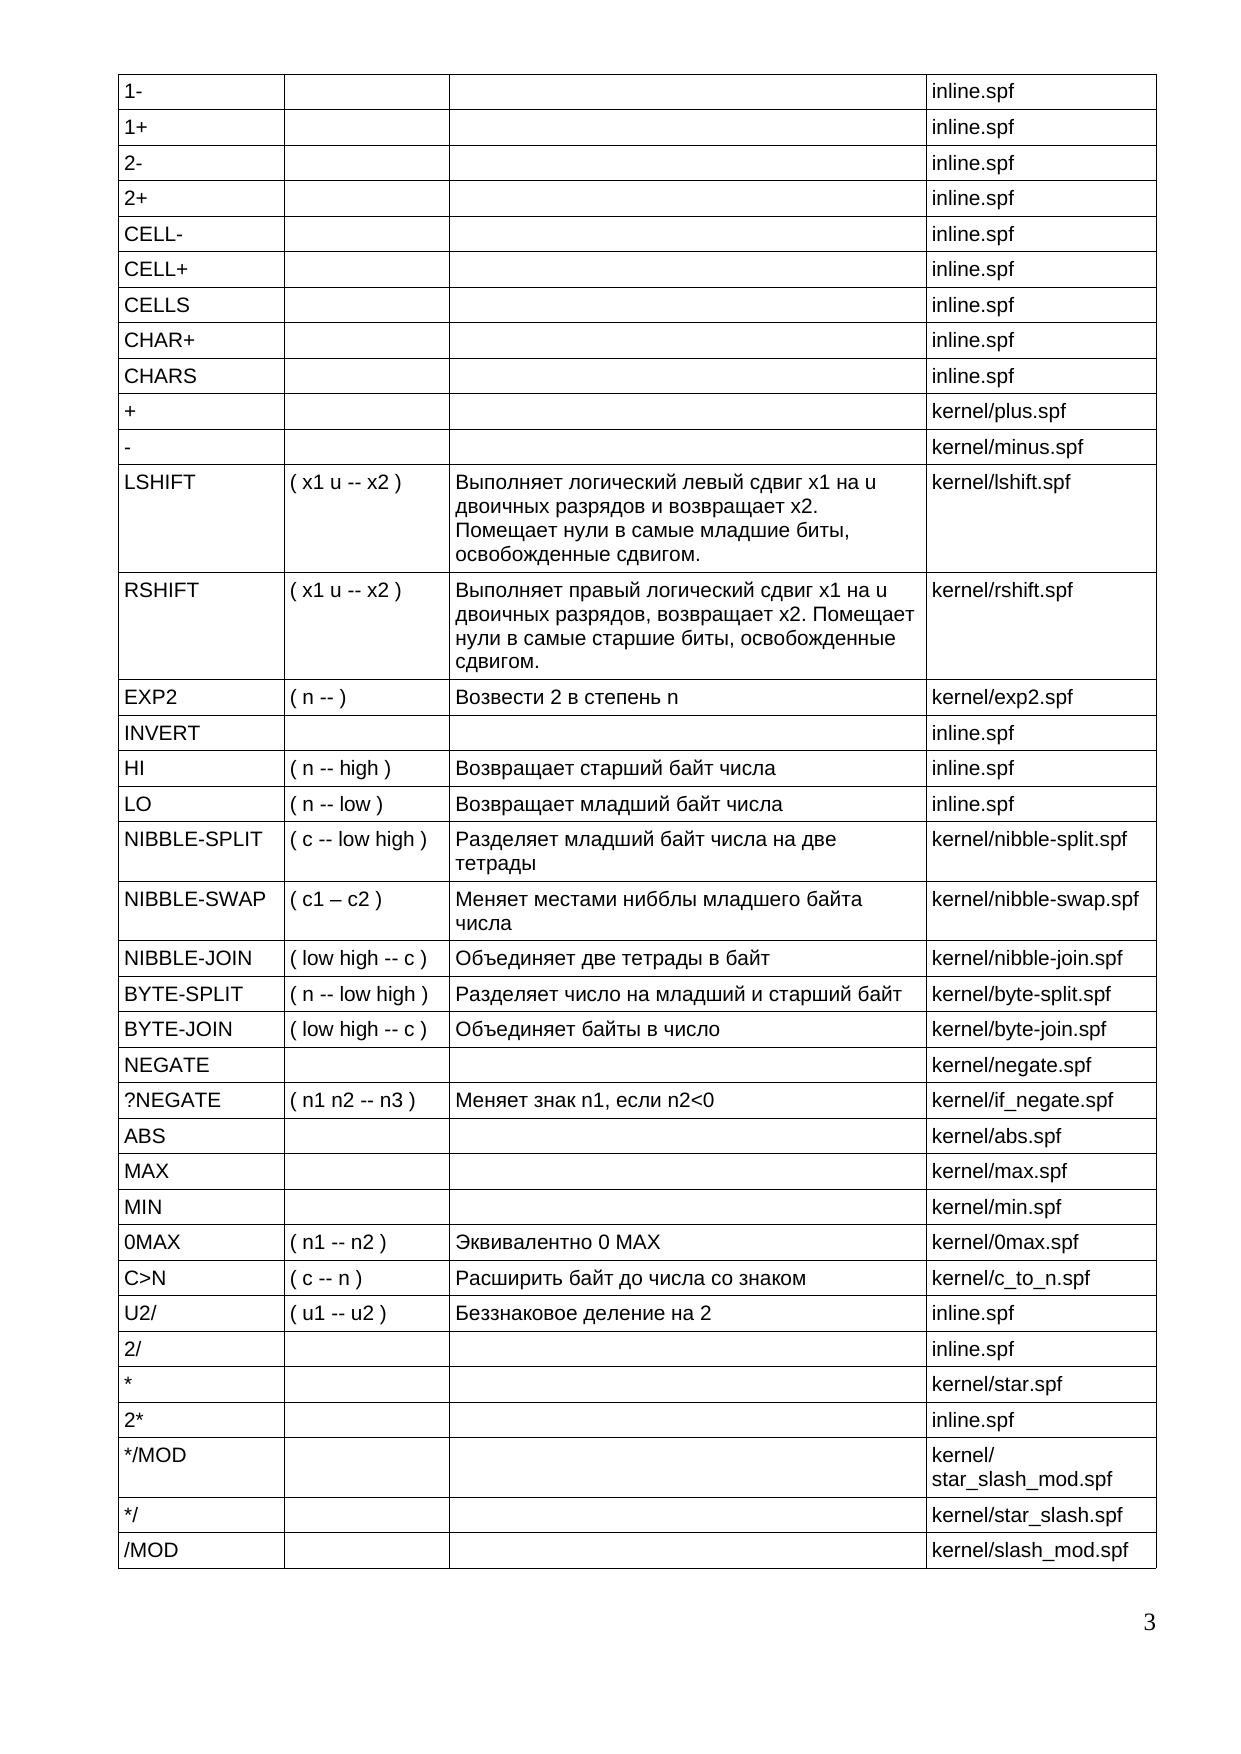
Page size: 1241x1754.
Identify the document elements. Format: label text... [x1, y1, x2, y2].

table_cell 2* [119, 1403, 284, 1437]
table_cell Меняет знак n1, если n2<0 [450, 1083, 926, 1118]
table_cell */ [119, 1498, 284, 1532]
table_cell [285, 1403, 449, 1437]
table_cell 0MAX [119, 1225, 284, 1260]
table_cell inline.spf [927, 1403, 1156, 1437]
table_cell kernel/exp2.spf [927, 680, 1156, 714]
table_cell kernel/star_slash_mod.spf [927, 1438, 1156, 1497]
table_cell inline.spf [927, 75, 1156, 109]
table_cell [450, 716, 926, 750]
table_cell ( c1 – c2 ) [285, 882, 449, 940]
table_cell [285, 1119, 449, 1153]
table_cell [450, 394, 926, 429]
table_cell [450, 1498, 926, 1532]
table_cell Возвращает младший байт числа [450, 787, 926, 821]
table_cell ( с -- n ) [285, 1261, 449, 1295]
table_cell Беззнаковое деление на 2 [450, 1296, 926, 1331]
table_cell kernel/nibble-swap.spf [927, 882, 1156, 940]
table_cell EXP2 [119, 680, 284, 714]
table_cell MIN [119, 1190, 284, 1224]
table_cell [285, 75, 449, 109]
table_cell [450, 1367, 926, 1402]
table_cell inline.spf [927, 110, 1156, 144]
table_cell [285, 323, 449, 358]
table_cell BYTE-SPLIT [119, 977, 284, 1011]
table_cell ( n1 n2 -- n3 ) [285, 1083, 449, 1118]
table_cell ( n1 -- n2 ) [285, 1225, 449, 1260]
table_cell [450, 1119, 926, 1153]
table_cell ?NEGATE [119, 1083, 284, 1118]
table_cell [450, 252, 926, 287]
table_cell [285, 1498, 449, 1532]
table_cell [450, 75, 926, 109]
table_cell INVERT [119, 716, 284, 750]
table_cell ( u1 -- u2 ) [285, 1296, 449, 1331]
table_cell Меняет местами нибблы младшего байта числа [450, 882, 926, 940]
table_cell [285, 716, 449, 750]
table_cell kernel/nibble-split.spf [927, 822, 1156, 881]
table_cell kernel/c_to_n.spf [927, 1261, 1156, 1295]
table_cell Объединяет байты в число [450, 1012, 926, 1047]
table_cell NEGATE [119, 1048, 284, 1082]
table_cell [450, 1332, 926, 1366]
table_cell NIBBLE-SPLIT [119, 822, 284, 881]
table_cell [450, 1403, 926, 1437]
table_cell CHAR+ [119, 323, 284, 358]
table_cell Выполняет правый логический сдвиг x1 на u двоичных разрядов, возвращает x2. Помещает нули в самые старшие биты, освобожденные сдвигом. [450, 573, 926, 679]
table_cell 1+ [119, 110, 284, 144]
table_cell */MOD [119, 1438, 284, 1497]
table_cell RSHIFT [119, 573, 284, 679]
table_cell ( n -- low ) [285, 787, 449, 821]
table_cell [450, 146, 926, 180]
table_cell [285, 1332, 449, 1366]
table_cell inline.spf [927, 146, 1156, 180]
table_cell LSHIFT [119, 465, 284, 572]
table_cell [450, 323, 926, 358]
table_cell /MOD [119, 1533, 284, 1568]
table_cell 2- [119, 146, 284, 180]
table_cell inline.spf [927, 252, 1156, 287]
table_cell + [119, 394, 284, 429]
table_cell Объединяет две тетрады в байт [450, 941, 926, 976]
table_cell kernel/byte-split.spf [927, 977, 1156, 1011]
table_cell Эквивалентно 0 MAX [450, 1225, 926, 1260]
table_cell kernel/rshift.spf [927, 573, 1156, 679]
table_cell kernel/negate.spf [927, 1048, 1156, 1082]
table_cell Возвращает старший байт числа [450, 751, 926, 786]
table_cell U2/ [119, 1296, 284, 1331]
table_cell [450, 430, 926, 464]
table_cell [450, 359, 926, 393]
table_cell 1- [119, 75, 284, 109]
table_cell inline.spf [927, 751, 1156, 786]
table_cell ( с -- low high ) [285, 822, 449, 881]
table_cell [285, 288, 449, 322]
table_cell [285, 359, 449, 393]
table_cell ( x1 u -- x2 ) [285, 573, 449, 679]
table_cell inline.spf [927, 1296, 1156, 1331]
table_cell inline.spf [927, 323, 1156, 358]
table_cell * [119, 1367, 284, 1402]
table_cell C>N [119, 1261, 284, 1295]
table_cell Разделяет младший байт числа на две тетрады [450, 822, 926, 881]
table_cell - [119, 430, 284, 464]
table_cell [450, 110, 926, 144]
table_cell [285, 1533, 449, 1568]
table_cell LO [119, 787, 284, 821]
table_cell [450, 288, 926, 322]
table_cell ( n -- ) [285, 680, 449, 714]
table_cell [285, 430, 449, 464]
table_cell kernel/minus.spf [927, 430, 1156, 464]
table_cell [285, 146, 449, 180]
table_cell Выполняет логический левый сдвиг x1 на u двоичных разрядов и возвращает x2. Помещает нули в самые младшие биты, освобожденные сдвигом. [450, 465, 926, 572]
table_cell [450, 1438, 926, 1497]
table_cell BYTE-JOIN [119, 1012, 284, 1047]
table_cell [450, 1154, 926, 1189]
table_cell kernel/max.spf [927, 1154, 1156, 1189]
table_cell CELL+ [119, 252, 284, 287]
table_cell inline.spf [927, 716, 1156, 750]
table_cell kernel/abs.spf [927, 1119, 1156, 1153]
table_cell NIBBLE-SWAP [119, 882, 284, 940]
table_cell [285, 1048, 449, 1082]
table_cell HI [119, 751, 284, 786]
table_cell kernel/star.spf [927, 1367, 1156, 1402]
table_cell kernel/byte-join.spf [927, 1012, 1156, 1047]
table_cell kernel/lshift.spf [927, 465, 1156, 572]
table_cell [285, 252, 449, 287]
table_cell inline.spf [927, 288, 1156, 322]
table_cell [285, 217, 449, 251]
table_cell [450, 181, 926, 216]
table_cell kernel/nibble-join.spf [927, 941, 1156, 976]
table_cell ( n -- low high ) [285, 977, 449, 1011]
table_cell kernel/0max.spf [927, 1225, 1156, 1260]
table_cell [285, 394, 449, 429]
table_cell [450, 1190, 926, 1224]
table_cell 2/ [119, 1332, 284, 1366]
table_cell inline.spf [927, 1332, 1156, 1366]
table_cell [285, 1154, 449, 1189]
table_cell ABS [119, 1119, 284, 1153]
table_cell CHARS [119, 359, 284, 393]
table_cell kernel/min.spf [927, 1190, 1156, 1224]
table_cell ( low high -- c ) [285, 1012, 449, 1047]
table_cell Разделяет число на младший и старший байт [450, 977, 926, 1011]
table_cell inline.spf [927, 217, 1156, 251]
table_cell kernel/plus.spf [927, 394, 1156, 429]
table_cell inline.spf [927, 359, 1156, 393]
table_cell inline.spf [927, 181, 1156, 216]
table_cell inline.spf [927, 787, 1156, 821]
table_cell 2+ [119, 181, 284, 216]
table_cell [285, 1438, 449, 1497]
table_cell NIBBLE-JOIN [119, 941, 284, 976]
table_cell MAX [119, 1154, 284, 1189]
table_cell kernel/if_negate.spf [927, 1083, 1156, 1118]
table_cell kernel/slash_mod.spf [927, 1533, 1156, 1568]
table_cell [450, 217, 926, 251]
table_cell ( n -- high ) [285, 751, 449, 786]
table_cell [285, 110, 449, 144]
table_cell [285, 181, 449, 216]
table_cell kernel/star_slash.spf [927, 1498, 1156, 1532]
table_cell ( low high -- c ) [285, 941, 449, 976]
table_cell Расширить байт до числа со знаком [450, 1261, 926, 1295]
table_cell Возвести 2 в степень n [450, 680, 926, 714]
table_cell [285, 1190, 449, 1224]
table_cell [450, 1048, 926, 1082]
table_cell CELLS [119, 288, 284, 322]
table_cell [450, 1533, 926, 1568]
table_cell ( x1 u -- x2 ) [285, 465, 449, 572]
table_cell CELL- [119, 217, 284, 251]
table_cell [285, 1367, 449, 1402]
